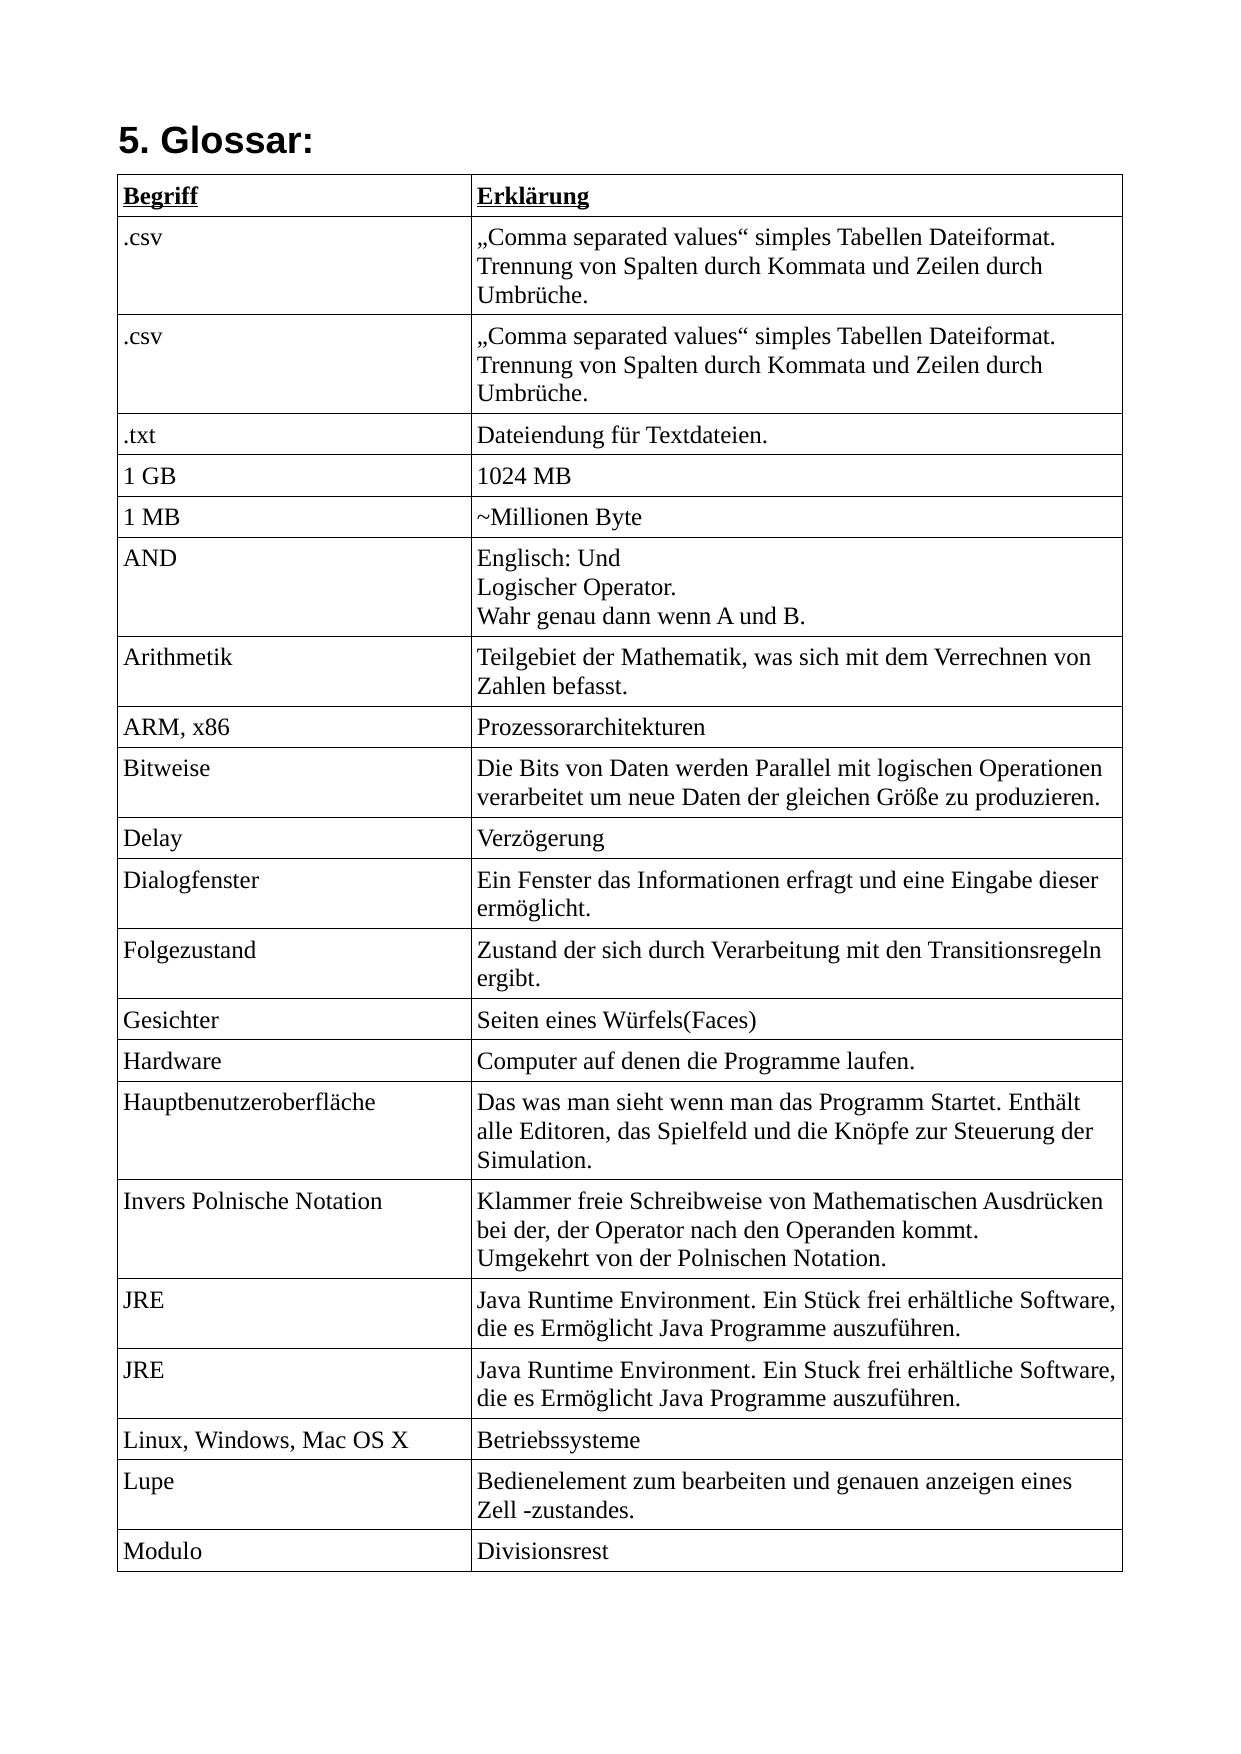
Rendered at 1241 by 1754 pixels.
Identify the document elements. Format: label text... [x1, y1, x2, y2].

table_cell Delay [118, 818, 471, 858]
table_cell .csv [118, 217, 471, 314]
table_cell Hardware [118, 1040, 471, 1081]
table_cell Dateiendung für Textdateien. [472, 414, 1122, 454]
table_cell Seiten eines Würfels(Faces) [472, 999, 1122, 1039]
table_cell .txt [118, 414, 471, 454]
table_cell Teilgebiet der Mathematik, was sich mit dem Verrechnen von Zahlen befasst. [472, 637, 1122, 706]
table_cell Bitweise [118, 748, 471, 817]
table_cell Die Bits von Daten werden Parallel mit logischen Operationen verarbeitet um neue Daten der gleichen Größe zu produzieren. [472, 748, 1122, 817]
table_cell 1 GB [118, 455, 471, 496]
table_cell Verzögerung [472, 818, 1122, 858]
table_cell Modulo [118, 1530, 471, 1571]
table_cell 1 MB [118, 497, 471, 537]
table_cell Dialogfenster [118, 859, 471, 928]
table_cell Arithmetik [118, 637, 471, 706]
table_cell Zustand der sich durch Verarbeitung mit den Transitionsregeln ergibt. [472, 929, 1122, 998]
table_cell Divisionsrest [472, 1530, 1122, 1571]
table_cell AND [118, 538, 471, 636]
table_cell JRE [118, 1349, 471, 1418]
table_cell „Comma separated values“ simples Tabellen Dateiformat. Trennung von Spalten durch Kommata und Zeilen durch Umbrüche. [472, 315, 1122, 413]
table_cell ARM, x86 [118, 707, 471, 747]
table_cell Betriebssysteme [472, 1419, 1122, 1459]
table_cell Prozessorarchitekturen [472, 707, 1122, 747]
table_cell Folgezustand [118, 929, 471, 998]
table_cell ~Millionen Byte [472, 497, 1122, 537]
table_cell 1024 MB [472, 455, 1122, 496]
table_cell Gesichter [118, 999, 471, 1039]
table_header Erklärung [472, 175, 1122, 216]
table_cell Bedienelement zum bearbeiten und genauen anzeigen eines Zell -zustandes. [472, 1460, 1122, 1529]
table_cell Lupe [118, 1460, 471, 1529]
table_cell Linux, Windows, Mac OS X [118, 1419, 471, 1459]
table_cell Invers Polnische Notation [118, 1180, 471, 1278]
table_cell Das was man sieht wenn man das Programm Startet. Enthält alle Editoren, das Spielfeld und die Knöpfe zur Steuerung der Simulation. [472, 1082, 1122, 1179]
table_cell Englisch: Und Logischer Operator. Wahr genau dann wenn A und B. [472, 538, 1122, 636]
table_cell Computer auf denen die Programme laufen. [472, 1040, 1122, 1081]
table_cell Hauptbenutzeroberfläche [118, 1082, 471, 1179]
table_cell Java Runtime Environment. Ein Stück frei erhältliche Software, die es Ermöglicht Java Programme auszuführen. [472, 1279, 1122, 1348]
table_cell .csv [118, 315, 471, 413]
table_cell JRE [118, 1279, 471, 1348]
table_cell Ein Fenster das Informationen erfragt und eine Eingabe dieser ermöglicht. [472, 859, 1122, 928]
subtitle 5. Glossar: [118, 118, 1122, 162]
table_cell Java Runtime Environment. Ein Stuck frei erhältliche Software, die es Ermöglicht Java Programme auszuführen. [472, 1349, 1122, 1418]
table_cell Klammer freie Schreibweise von Mathematischen Ausdrücken bei der, der Operator nach den Operanden kommt. Umgekehrt von der Polnischen Notation. [472, 1180, 1122, 1278]
table_header Begriff [118, 175, 471, 216]
table_cell „Comma separated values“ simples Tabellen Dateiformat. Trennung von Spalten durch Kommata und Zeilen durch Umbrüche. [472, 217, 1122, 314]
